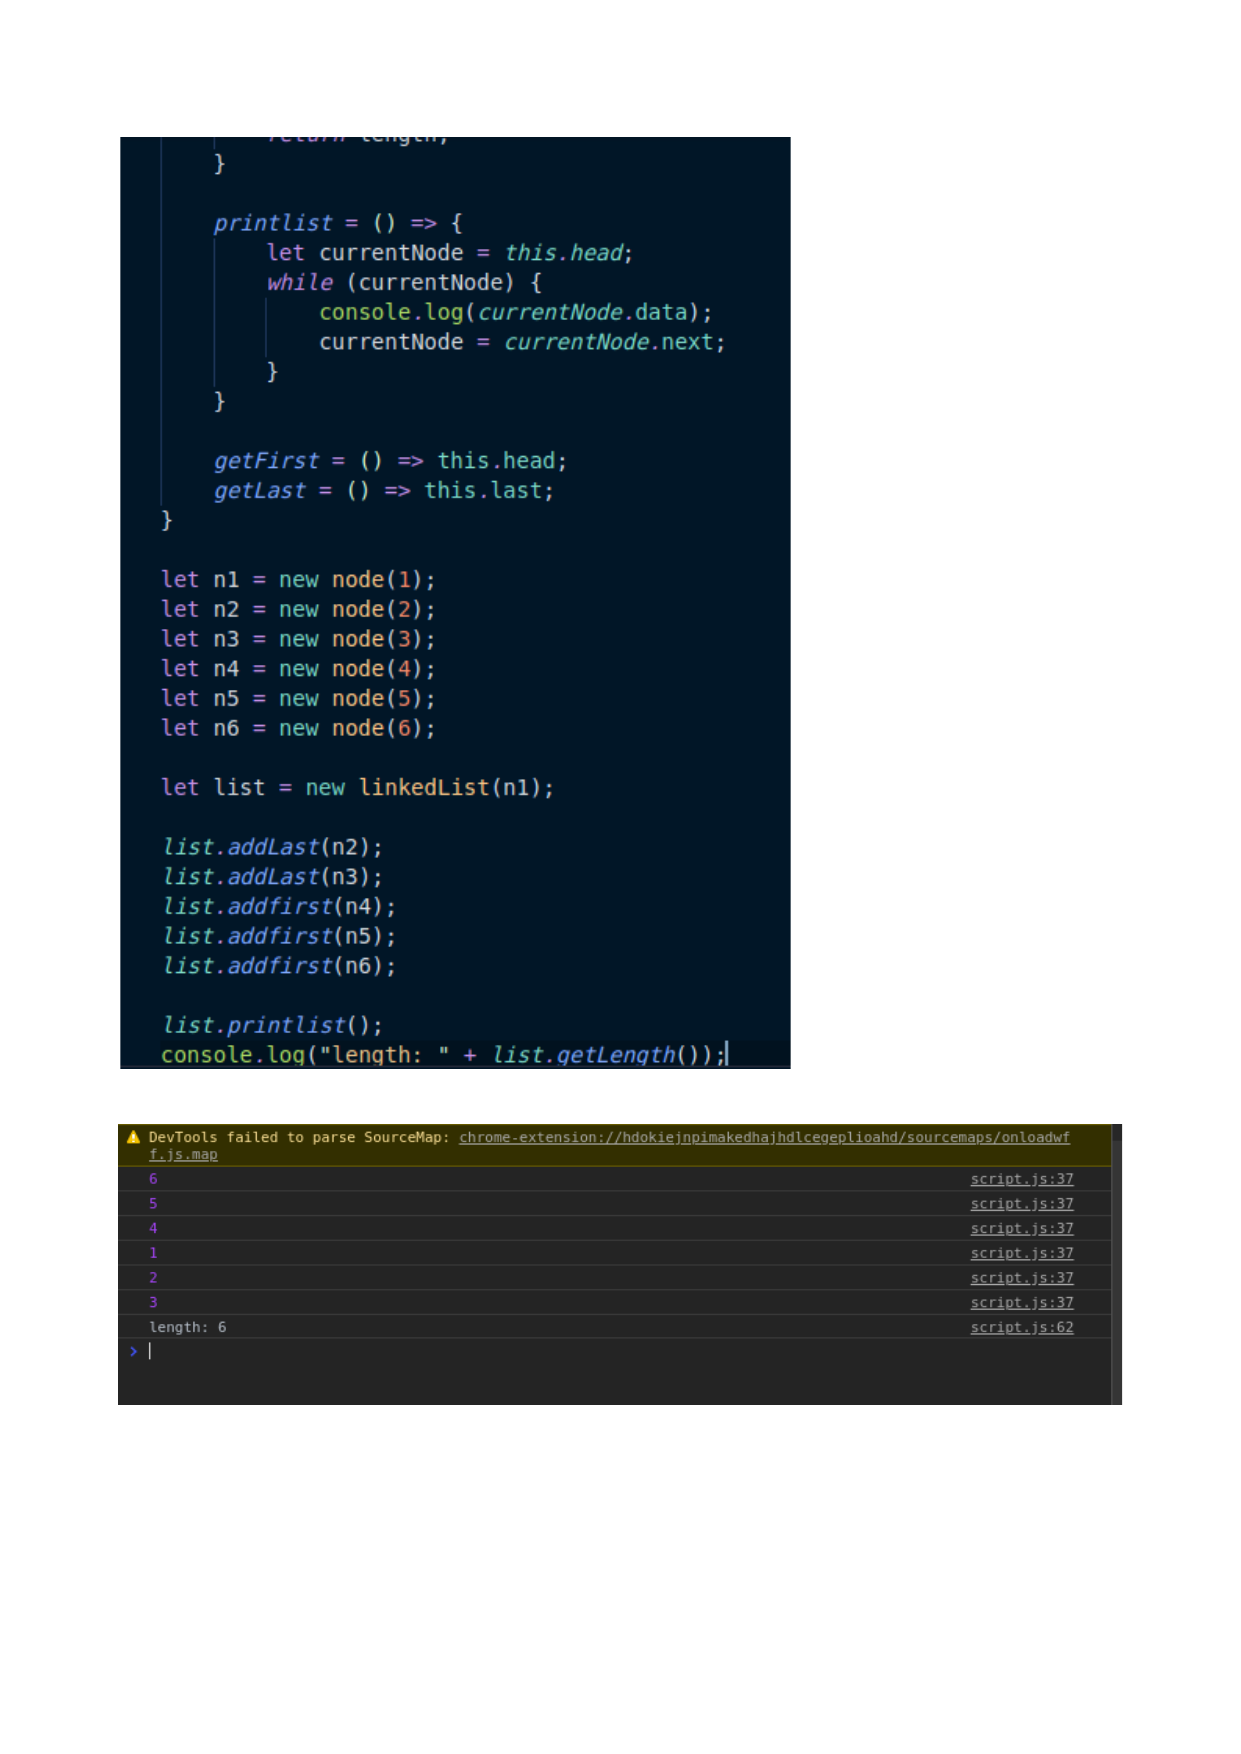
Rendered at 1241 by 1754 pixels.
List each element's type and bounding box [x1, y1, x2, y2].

picture [118, 1124, 1123, 1405]
picture [120, 137, 791, 1069]
